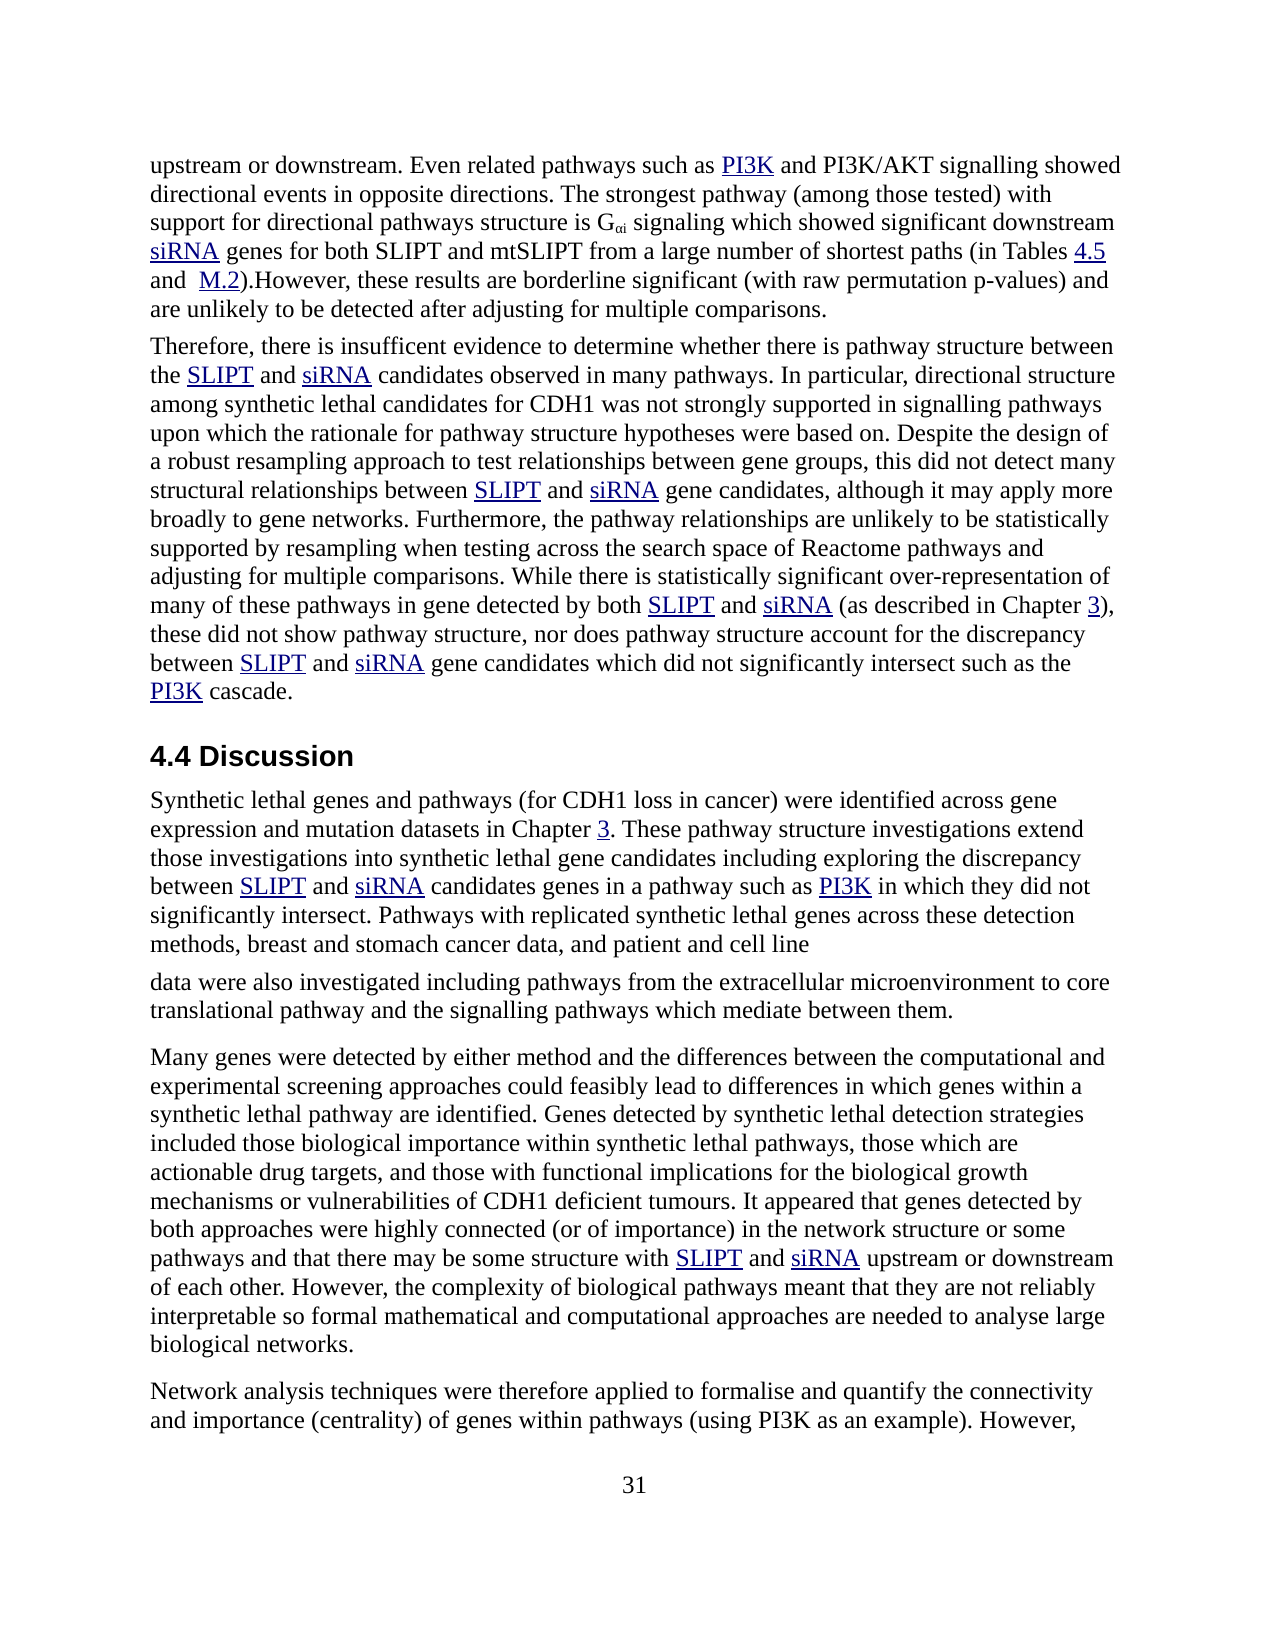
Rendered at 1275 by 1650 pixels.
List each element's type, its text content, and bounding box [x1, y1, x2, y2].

text Network analysis techniques were therefore applied to formalise and quantify the connectivity and importance (centrality) of genes within pathways (using PI3K as an example). However, [150, 1376, 1125, 1434]
text data were also investigated including pathways from the extracellular microenvironment to core translational pathway and the signalling pathways which mediate between them. [150, 967, 1125, 1024]
text Many genes were detected by either method and the differences between the computational and experimental screening approaches could feasibly lead to differences in which genes within a synthetic lethal pathway are identified. Genes detected by synthetic lethal detection strategies included those biological importance within synthetic lethal pathways, those which are actionable drug targets, and those with functional implications for the biological growth mechanisms or vulnerabilities of CDH1 deficient tumours. It appeared that genes detected by both approaches were highly connected (or of importance) in the network structure or some pathways and that there may be some structure with SLIPT and siRNA upstream or downstream of each other. However, the complexity of biological pathways meant that they are not reliably interpretable so formal mathematical and computational approaches are needed to analyse large biological networks. [150, 1042, 1125, 1358]
text Synthetic lethal genes and pathways (for CDH1 loss in cancer) were identified across gene expression and mutation datasets in Chapter 3. These pathway structure investigations extend those investigations into synthetic lethal gene candidates including exploring the discrepancy between SLIPT and siRNA candidates genes in a pathway such as PI3K in which they did not significantly intersect. Pathways with replicated synthetic lethal genes across these detection methods, breast and stomach cancer data, and patient and cell line [150, 785, 1125, 958]
text upstream or downstream. Even related pathways such as PI3K and PI3K/AKT signalling showed directional events in opposite directions. The strongest pathway (among those tested) with support for directional pathways structure is Gαi signaling which showed significant downstream siRNA genes for both SLIPT and mtSLIPT from a large number of shortest paths (in Tables 4.5 and M.2).However, these results are borderline significant (with raw permutation p-values) and are unlikely to be detected after adjusting for multiple comparisons. [150, 150, 1125, 322]
text Therefore, there is insufficent evidence to determine whether there is pathway structure between the SLIPT and siRNA candidates observed in many pathways. In particular, directional structure among synthetic lethal candidates for CDH1 was not strongly supported in signalling pathways upon which the rationale for pathway structure hypotheses were based on. Despite the design of a robust resampling approach to test relationships between gene groups, this did not detect many structural relationships between SLIPT and siRNA gene candidates, although it may apply more broadly to gene networks. Furthermore, the pathway relationships are unlikely to be statistically supported by resampling when testing across the search space of Reactome pathways and adjusting for multiple comparisons. While there is statistically significant over-representation of many of these pathways in gene detected by both SLIPT and siRNA (as described in Chapter 3), these did not show pathway structure, nor does pathway structure account for the discrepancy between SLIPT and siRNA gene candidates which did not significantly intersect such as the PI3K cascade. [150, 331, 1125, 705]
subtitle 4.4 Discussion [150, 739, 1125, 773]
